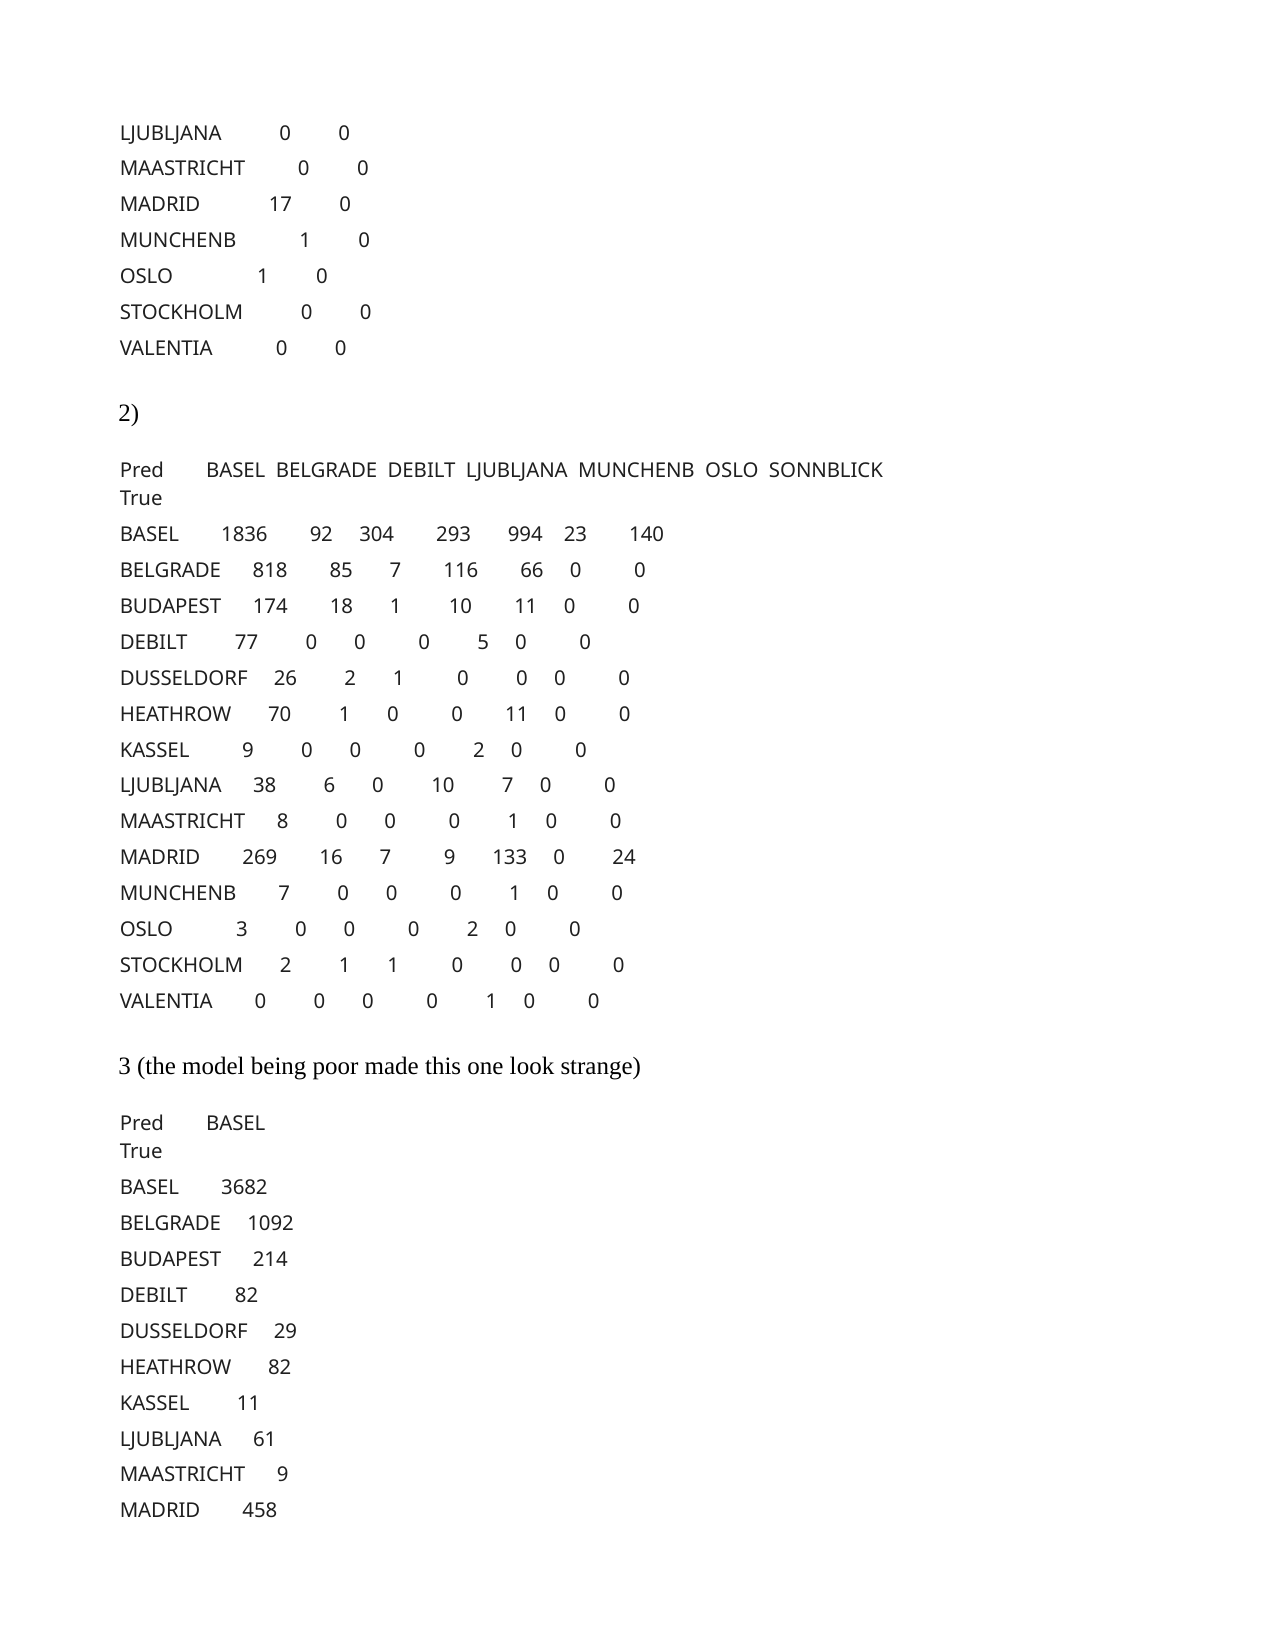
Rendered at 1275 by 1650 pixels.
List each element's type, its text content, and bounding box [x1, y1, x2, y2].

text VALENTIA 0 0 [118, 334, 1157, 361]
text BASEL 1836 92 304 293 994 23 140 [118, 519, 1157, 547]
text HEATHROW 70 1 0 0 11 0 0 [118, 699, 1157, 727]
text BELGRADE 818 85 7 116 66 0 0 [118, 556, 1157, 583]
text OSLO 1 0 [118, 262, 1157, 289]
text DEBILT 77 0 0 0 5 0 0 [118, 627, 1157, 655]
text 3 (the model being poor made this one look strange) [118, 1051, 1157, 1080]
text STOCKHOLM 2 1 1 0 0 0 0 [118, 951, 1157, 978]
text DUSSELDORF 29 [118, 1316, 1157, 1344]
text True [118, 484, 1157, 511]
text Pred BASEL [118, 1109, 1157, 1137]
text HEATHROW 82 [118, 1352, 1157, 1380]
text BELGRADE 1092 [118, 1208, 1157, 1236]
text STOCKHOLM 0 0 [118, 298, 1157, 326]
text MADRID 269 16 7 9 133 0 24 [118, 843, 1157, 871]
text BASEL 3682 [118, 1173, 1157, 1200]
text BUDAPEST 174 18 1 10 11 0 0 [118, 591, 1157, 619]
text MAASTRICHT 8 0 0 0 1 0 0 [118, 807, 1157, 835]
text MADRID 458 [118, 1496, 1157, 1524]
text KASSEL 11 [118, 1388, 1157, 1416]
text DUSSELDORF 26 2 1 0 0 0 0 [118, 663, 1157, 691]
text KASSEL 9 0 0 0 2 0 0 [118, 735, 1157, 763]
text True [118, 1137, 1157, 1164]
text Pred BASEL BELGRADE DEBILT LJUBLJANA MUNCHENB OSLO SONNBLICK [118, 456, 1157, 484]
text MAASTRICHT 9 [118, 1460, 1157, 1488]
text DEBILT 82 [118, 1280, 1157, 1308]
text VALENTIA 0 0 0 0 1 0 0 [118, 987, 1157, 1014]
text LJUBLJANA 61 [118, 1424, 1157, 1452]
text MADRID 17 0 [118, 190, 1157, 218]
text OSLO 3 0 0 0 2 0 0 [118, 915, 1157, 943]
text MUNCHENB 1 0 [118, 226, 1157, 254]
text LJUBLJANA 0 0 [118, 118, 1157, 146]
text LJUBLJANA 38 6 0 10 7 0 0 [118, 771, 1157, 799]
text MUNCHENB 7 0 0 0 1 0 0 [118, 879, 1157, 907]
text MAASTRICHT 0 0 [118, 154, 1157, 182]
text 2) [118, 398, 1157, 427]
text BUDAPEST 214 [118, 1244, 1157, 1272]
